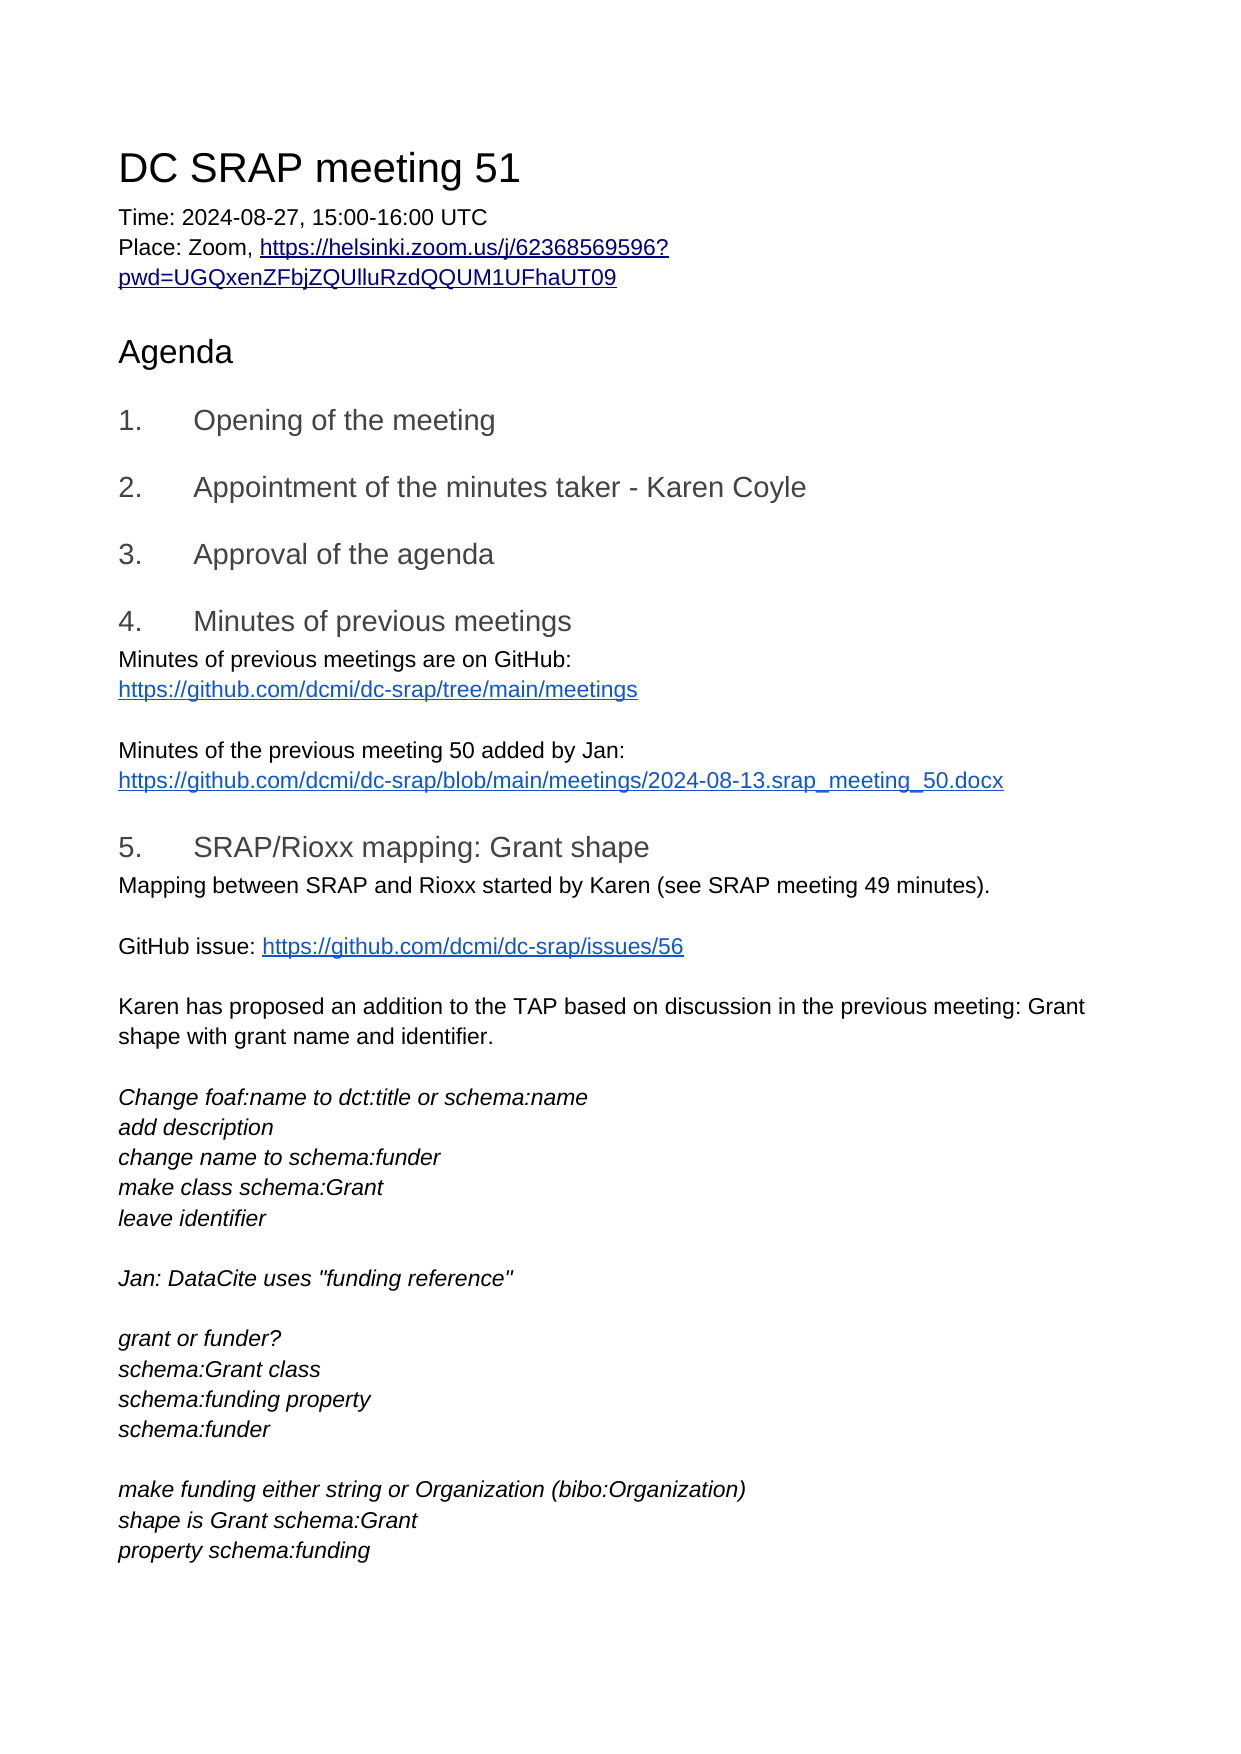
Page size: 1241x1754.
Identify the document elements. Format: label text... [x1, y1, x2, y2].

text Time: 2024-08-27, 15:00-16:00 UTC [118, 203, 1122, 230]
text add description [118, 1114, 1122, 1140]
text Minutes of previous meetings are on GitHub: https://github.com/dcmi/dc-srap/tree/main/meetings [118, 646, 1122, 702]
subtitle Opening of the meeting [118, 403, 1122, 437]
text Mapping between SRAP and Rioxx started by Karen (see SRAP meeting 49 minutes). [118, 872, 1122, 898]
subtitle Minutes of previous meetings [118, 604, 1122, 638]
text leave identifier [118, 1204, 1122, 1231]
subtitle Agenda [118, 332, 1122, 370]
text Change foaf:name to dct:title or schema:name [118, 1084, 1122, 1110]
text make class schema:Grant [118, 1174, 1122, 1201]
text Minutes of the previous meeting 50 added by Jan: https://github.com/dcmi/dc-srap/blob/main/meetings/2024-08-13.srap_meeting_50.docx [118, 737, 1122, 793]
text property schema:funding [118, 1537, 1122, 1563]
text schema:funding property [118, 1386, 1122, 1412]
text shape is Grant schema:Grant [118, 1507, 1122, 1533]
subtitle DC SRAP meeting 51 [118, 143, 1122, 191]
text change name to schema:funder [118, 1144, 1122, 1170]
text schema:Grant class [118, 1356, 1122, 1382]
subtitle Appointment of the minutes taker - Karen Coyle [118, 470, 1122, 504]
text Karen has proposed an addition to the TAP based on discussion in the previous meeting: Grant shape with grant name and identifier. [118, 993, 1122, 1049]
text schema:funder [118, 1416, 1122, 1442]
text Jan: DataCite uses "funding reference" [118, 1265, 1122, 1291]
text GitHub issue: https://github.com/dcmi/dc-srap/issues/56 [118, 933, 1122, 959]
subtitle Approval of the agenda [118, 537, 1122, 571]
subtitle SRAP/Rioxx mapping: Grant shape [118, 830, 1122, 864]
text Place: Zoom, https://helsinki.zoom.us/j/62368569596?pwd=UGQxenZFbjZQUlluRzdQQUM1UFhaUT09 [118, 234, 1122, 290]
text grant or funder? [118, 1325, 1122, 1352]
text make funding either string or Organization (bibo:Organization) [118, 1476, 1122, 1503]
